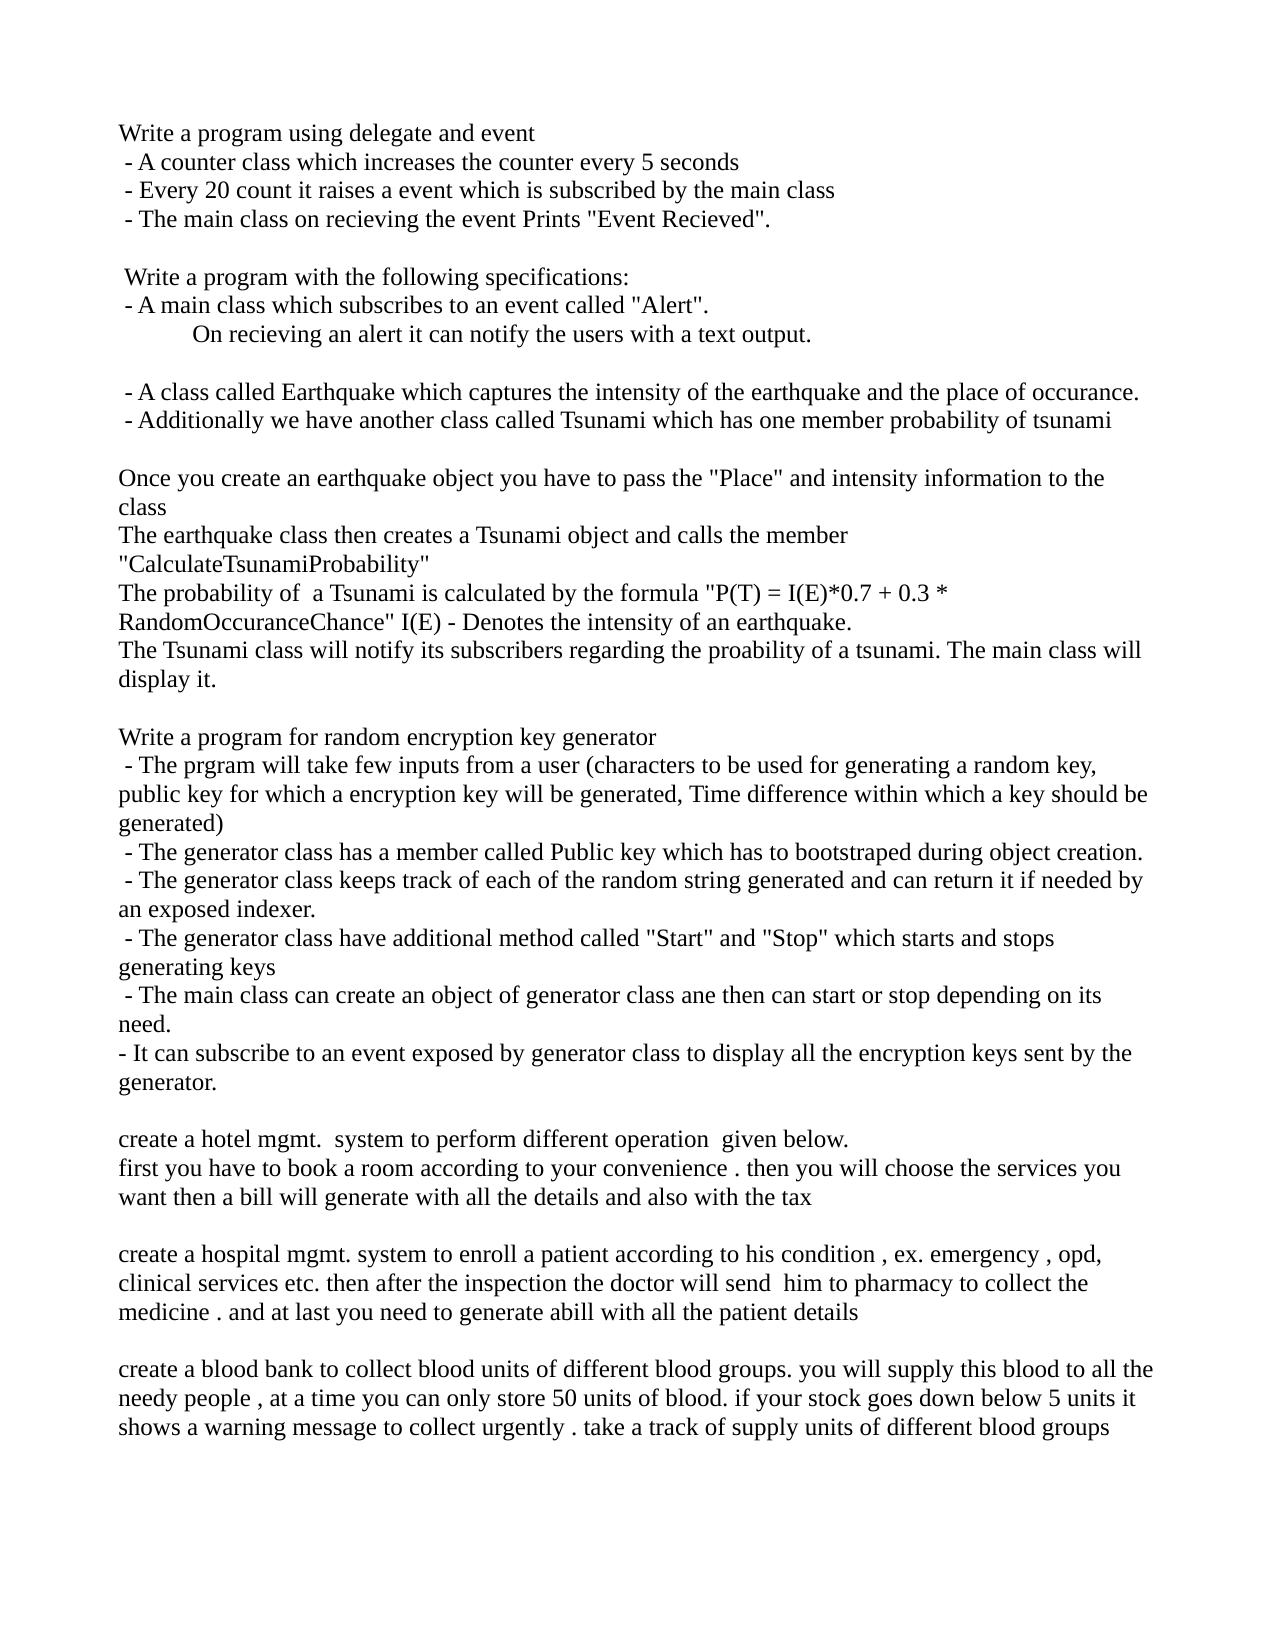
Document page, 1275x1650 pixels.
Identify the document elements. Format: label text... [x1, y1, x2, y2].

text - A main class which subscribes to an event called "Alert". [118, 291, 1157, 319]
text Write a program for random encryption key generator [118, 722, 1157, 751]
text On recieving an alert it can notify the users with a text output. [118, 319, 1157, 348]
text create a hospital mgmt. system to enroll a patient according to his condition , ex. emergency , opd, clinical services etc. then after the inspection the doctor will send him to pharmacy to collect the medicine . and at last you need to generate abill with all the patient details [118, 1239, 1157, 1326]
text create a hotel mgmt. system to perform different operation given below. first you have to book a room according to your convenience . then you will choose the services you want then a bill will generate with all the details and also with the tax [118, 1124, 1157, 1211]
text The earthquake class then creates a Tsunami object and calls the member "CalculateTsunamiProbability" [118, 521, 1157, 578]
text - Every 20 count it raises a event which is subscribed by the main class [118, 176, 1157, 204]
text Once you create an earthquake object you have to pass the "Place" and intensity information to the class [118, 463, 1157, 521]
text - The prgram will take few inputs from a user (characters to be used for generating a random key, public key for which a encryption key will be generated, Time difference within which a key should be generated) [118, 751, 1157, 837]
text create a blood bank to collect blood units of different blood groups. you will supply this blood to all the needy people , at a time you can only store 50 units of blood. if your stock goes down below 5 units it shows a warning message to collect urgently . take a track of supply units of different blood groups [118, 1354, 1157, 1441]
text - The generator class keeps track of each of the random string generated and can return it if needed by an exposed indexer. [118, 866, 1157, 923]
text Write a program using delegate and event [118, 118, 1157, 147]
text - The generator class has a member called Public key which has to bootstraped during object creation. [118, 837, 1157, 866]
text - It can subscribe to an event exposed by generator class to display all the encryption keys sent by the generator. [118, 1038, 1157, 1096]
text - The main class on recieving the event Prints "Event Recieved". [118, 204, 1157, 233]
text The probability of a Tsunami is calculated by the formula "P(T) = I(E)*0.7 + 0.3 * RandomOccuranceChance" I(E) - Denotes the intensity of an earthquake. [118, 578, 1157, 636]
text Write a program with the following specifications: [118, 262, 1157, 291]
text - A class called Earthquake which captures the intensity of the earthquake and the place of occurance. [118, 377, 1157, 406]
text - The generator class have additional method called "Start" and "Stop" which starts and stops generating keys [118, 923, 1157, 981]
text - Additionally we have another class called Tsunami which has one member probability of tsunami [118, 406, 1157, 434]
text The Tsunami class will notify its subscribers regarding the proability of a tsunami. The main class will display it. [118, 636, 1157, 693]
text - The main class can create an object of generator class ane then can start or stop depending on its need. [118, 981, 1157, 1038]
text - A counter class which increases the counter every 5 seconds [118, 147, 1157, 176]
